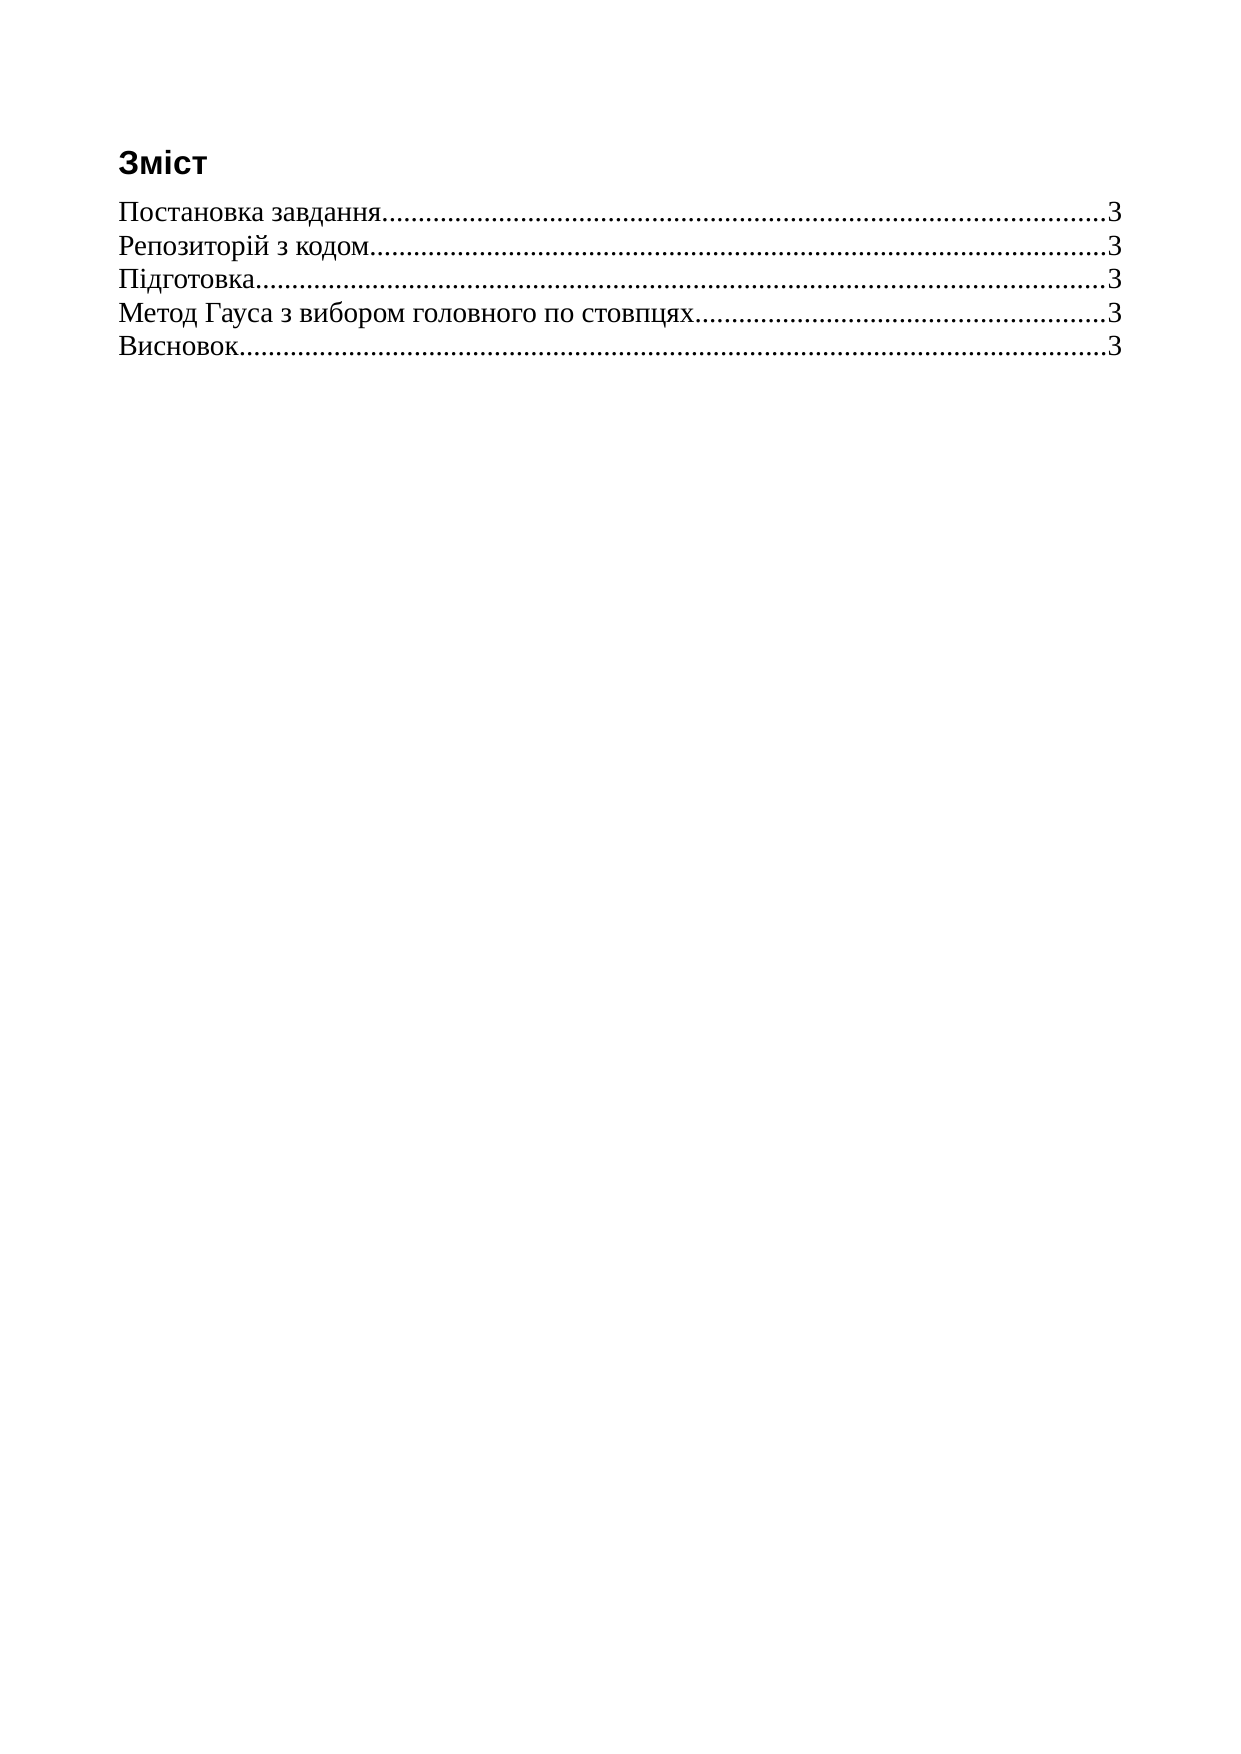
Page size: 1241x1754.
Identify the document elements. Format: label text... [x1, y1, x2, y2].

text Репозиторій з кодом 3 [118, 228, 1122, 261]
subtitle Зміст [118, 143, 1122, 182]
text Метод Гауса з вибором головного по стовпцях 3 [118, 295, 1122, 328]
text Висновок 3 [118, 328, 1122, 362]
text Підготовка 3 [118, 261, 1122, 295]
text Постановка завдання 3 [118, 194, 1122, 228]
